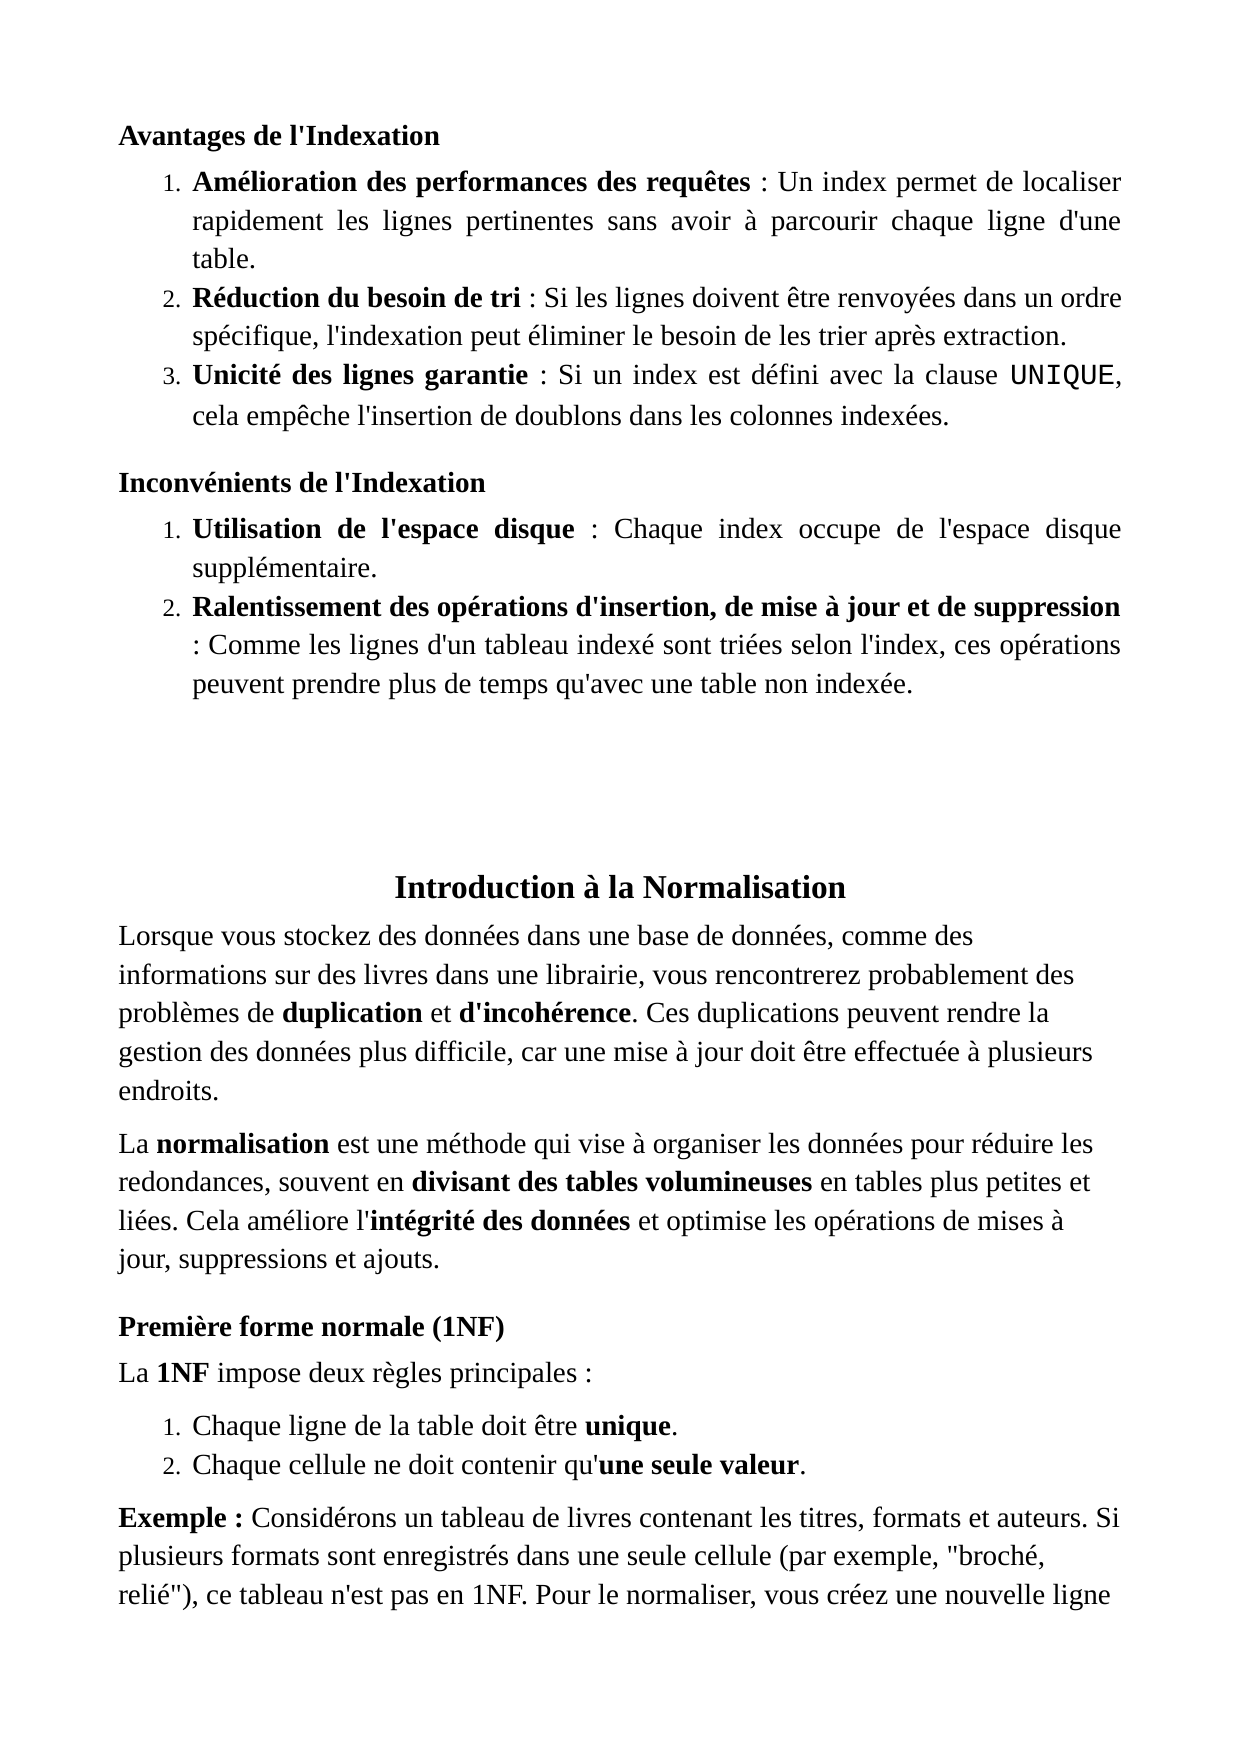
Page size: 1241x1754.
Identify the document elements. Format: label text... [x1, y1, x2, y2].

subtitle Première forme normale (1NF) [118, 1309, 1122, 1343]
text Lorsque vous stockez des données dans une base de données, comme des informations sur des livres dans une librairie, vous rencontrerez probablement des problèmes de duplication et d'incohérence. Ces duplications peuvent rendre la gestion des données plus difficile, car une mise à jour doit être effectuée à plusieurs endroits. [118, 918, 1122, 1106]
subtitle Avantages de l'Indexation [118, 118, 1122, 152]
list Ralentissement des opérations d'insertion, de mise à jour et de suppression : Comme les lignes d'un tableau indexé sont triées selon l'index, ces opérations peuvent prendre plus de temps qu'avec une table non indexée. [162, 589, 1122, 699]
text Exemple : Considérons un tableau de livres contenant les titres, formats et auteurs. Si plusieurs formats sont enregistrés dans une seule cellule (par exemple, "broché, relié"), ce tableau n'est pas en 1NF. Pour le normaliser, vous créez une nouvelle ligne [118, 1500, 1122, 1611]
text La normalisation est une méthode qui vise à organiser les données pour réduire les redondances, souvent en divisant des tables volumineuses en tables plus petites et liées. Cela améliore l'intégrité des données et optimise les opérations de mises à jour, suppressions et ajouts. [118, 1126, 1122, 1275]
list Amélioration des performances des requêtes : Un index permet de localiser rapidement les lignes pertinentes sans avoir à parcourir chaque ligne d'une table. [162, 164, 1122, 275]
list Chaque ligne de la table doit être unique. [162, 1408, 1122, 1442]
list Réduction du besoin de tri : Si les lignes doivent être renvoyées dans un ordre spécifique, l'indexation peut éliminer le besoin de les trier après extraction. [162, 280, 1122, 352]
list Chaque cellule ne doit contenir qu'une seule valeur. [162, 1447, 1122, 1480]
subtitle Inconvénients de l'Indexation [118, 466, 1122, 499]
list Unicité des lignes garantie : Si un index est défini avec la clause UNIQUE, cela empêche l'insertion de doublons dans les colonnes indexées. [162, 357, 1122, 431]
text La 1NF impose deux règles principales : [118, 1355, 1122, 1389]
list Utilisation de l'espace disque : Chaque index occupe de l'espace disque supplémentaire. [162, 512, 1122, 584]
subtitle Introduction à la Normalisation [118, 868, 1122, 906]
